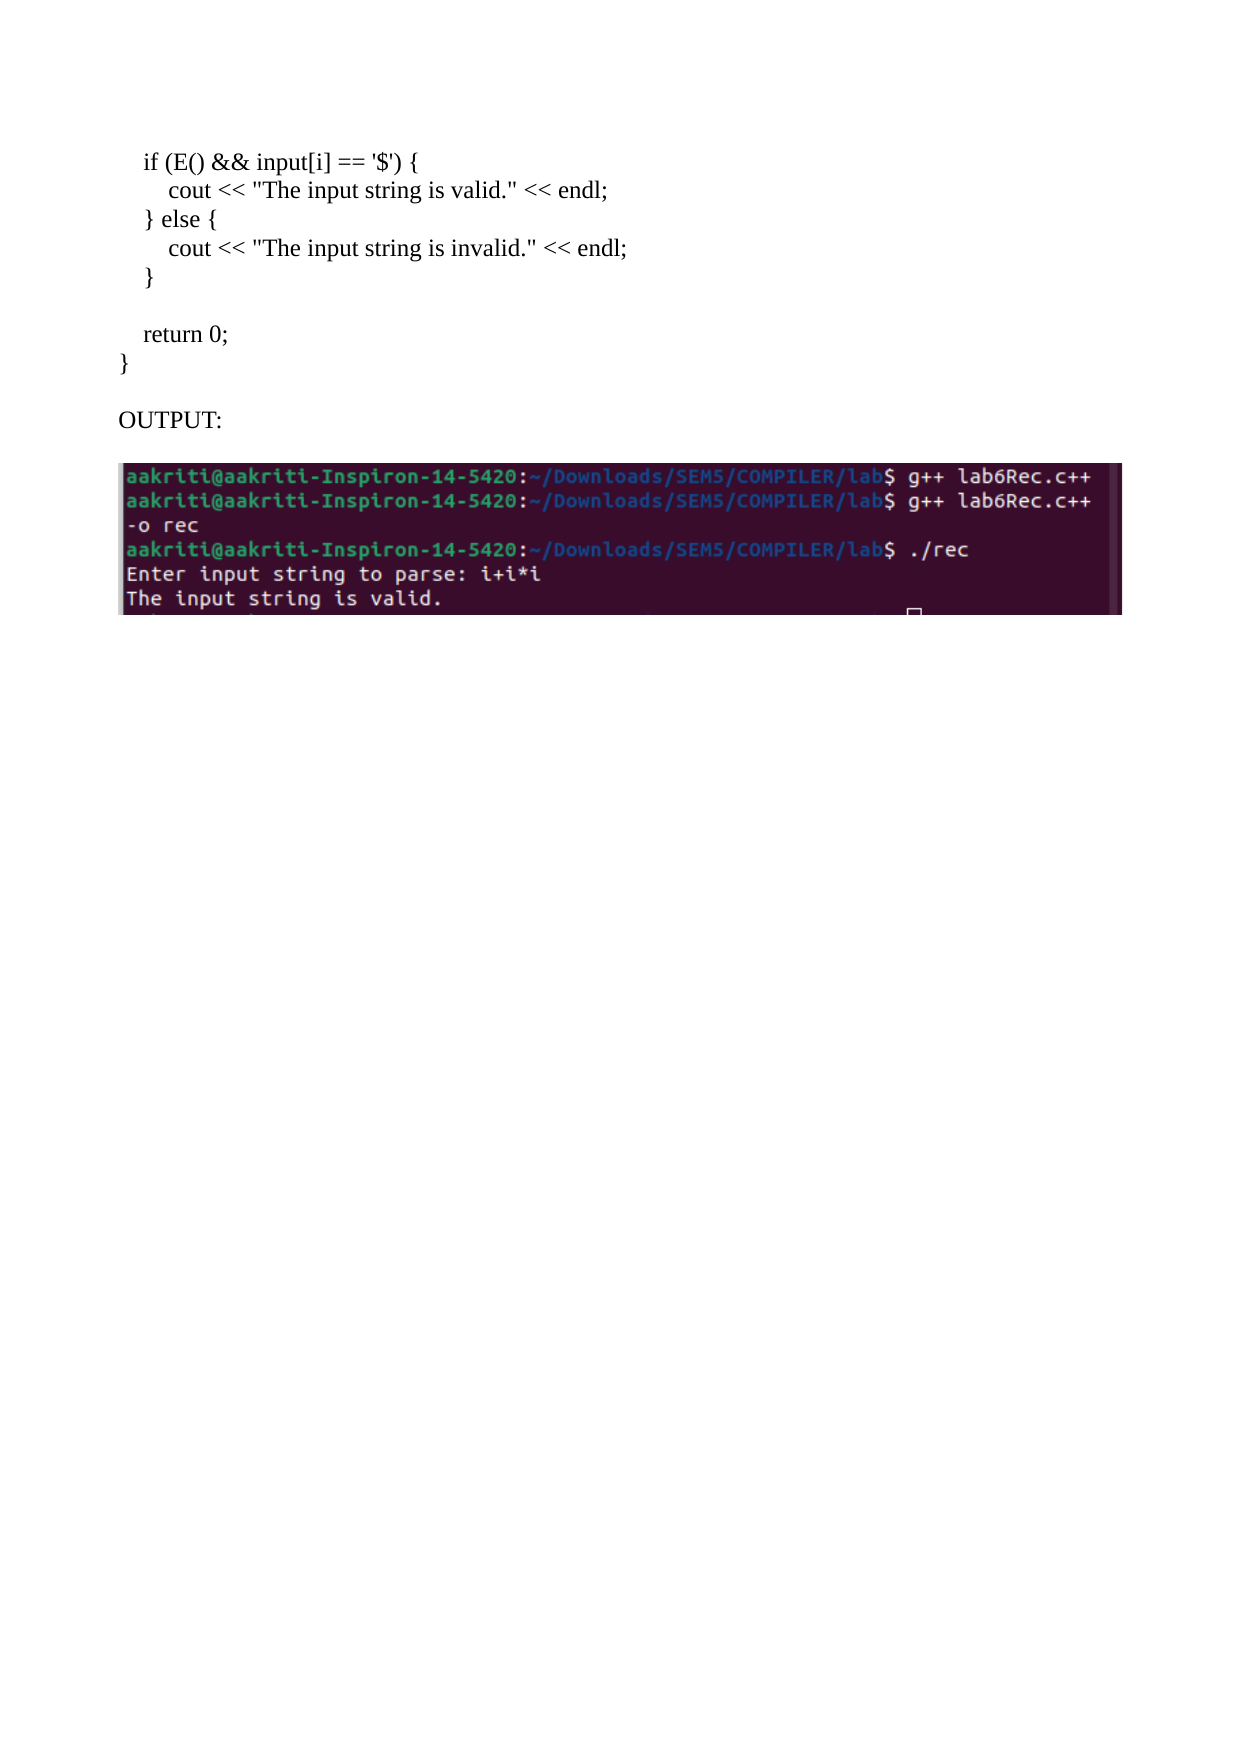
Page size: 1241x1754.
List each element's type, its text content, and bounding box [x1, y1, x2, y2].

text } [118, 262, 1122, 291]
text } else { [118, 204, 1122, 233]
text if (E() && input[i] == '$') { [118, 147, 1122, 176]
picture [118, 463, 1123, 615]
text } [118, 348, 1122, 377]
text cout << "The input string is valid." << endl; [118, 176, 1122, 204]
text cout << "The input string is invalid." << endl; [118, 233, 1122, 262]
text return 0; [118, 319, 1122, 348]
text OUTPUT: [118, 406, 1122, 434]
